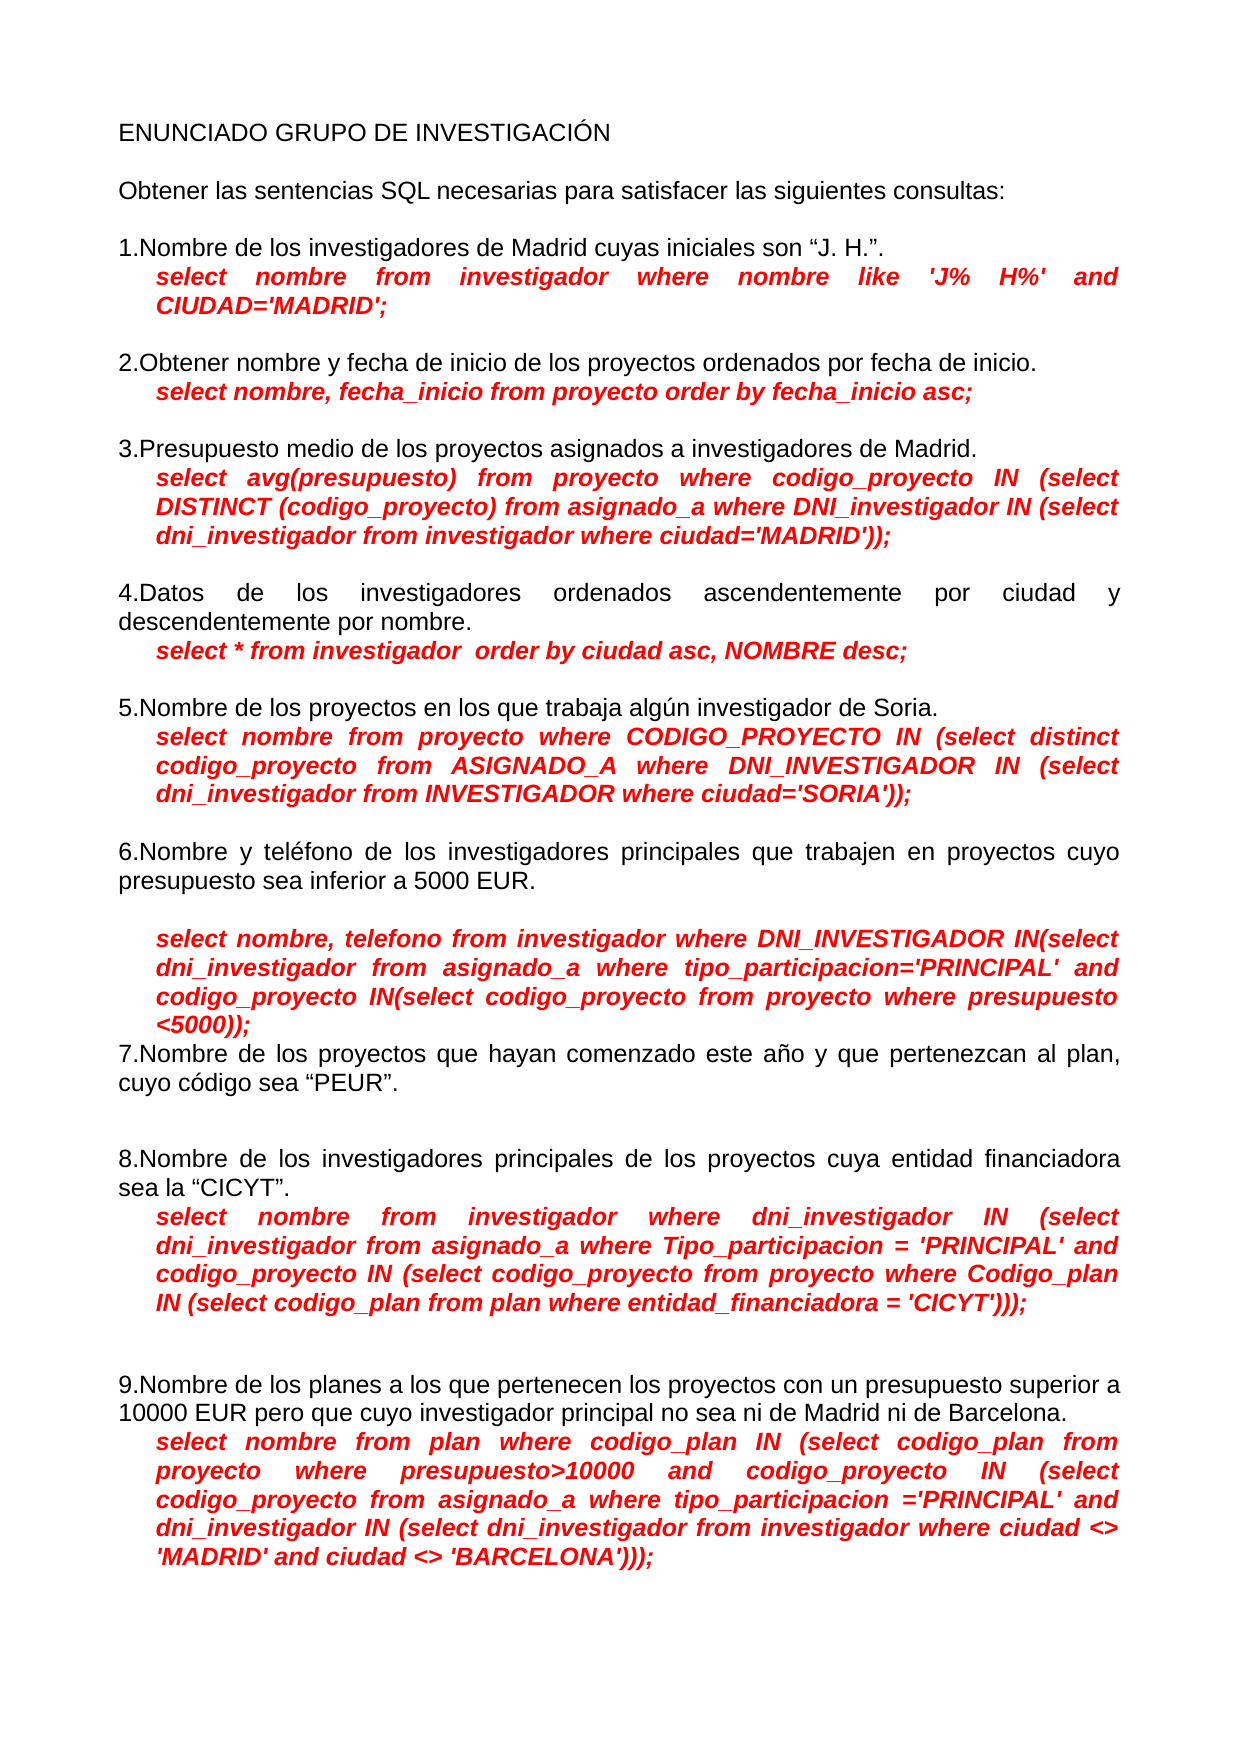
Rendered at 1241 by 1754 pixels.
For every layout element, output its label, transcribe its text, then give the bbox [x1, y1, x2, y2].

list Obtener nombre y fecha de inicio de los proyectos ordenados por fecha de inicio. [118, 348, 1122, 377]
text select avg(presupuesto) from proyecto where codigo_proyecto IN (select DISTINCT (codigo_proyecto) from asignado_a where DNI_investigador IN (select dni_investigador from investigador where ciudad='MADRID')); [156, 463, 1122, 549]
list Presupuesto medio de los proyectos asignados a investigadores de Madrid. [118, 434, 1122, 463]
list Nombre de los investigadores principales de los proyectos cuya entidad financiadora sea la “CICYT”. [118, 1144, 1122, 1202]
text select * from investigador order by ciudad asc, NOMBRE desc; [156, 636, 1122, 664]
list Nombre de los proyectos que hayan comenzado este año y que pertenezcan al plan, cuyo código sea “PEUR”. [118, 1039, 1122, 1096]
text Obtener las sentencias SQL necesarias para satisfacer las siguientes consultas: [118, 176, 1122, 204]
text ENUNCIADO GRUPO DE INVESTIGACIÓN [118, 118, 1122, 147]
text select nombre from investigador where nombre like 'J% H%' and CIUDAD='MADRID'; [156, 262, 1122, 319]
text select nombre, fecha_inicio from proyecto order by fecha_inicio asc; [156, 377, 1122, 406]
text select nombre from plan where codigo_plan IN (select codigo_plan from proyecto where presupuesto>10000 and codigo_proyecto IN (select codigo_proyecto from asignado_a where tipo_participacion ='PRINCIPAL' and dni_investigador IN (select dni_investigador from investigador where ciudad <> 'MADRID' and ciudad <> 'BARCELONA'))); [156, 1427, 1122, 1571]
list Nombre de los planes a los que pertenecen los proyectos con un presupuesto superior a 10000 EUR pero que cuyo investigador principal no sea ni de Madrid ni de Barcelona. [118, 1369, 1122, 1427]
list Nombre de los proyectos en los que trabaja algún investigador de Soria. [118, 693, 1122, 722]
list Nombre de los investigadores de Madrid cuyas iniciales son “J. H.”. [118, 233, 1122, 262]
text select nombre, telefono from investigador where DNI_INVESTIGADOR IN(select dni_investigador from asignado_a where tipo_participacion='PRINCIPAL' and codigo_proyecto IN(select codigo_proyecto from proyecto where presupuesto <5000)); [156, 924, 1122, 1039]
list Datos de los investigadores ordenados ascendentemente por ciudad y descendentemente por nombre. [118, 578, 1122, 636]
text select nombre from investigador where dni_investigador IN (select dni_investigador from asignado_a where Tipo_participacion = 'PRINCIPAL' and codigo_proyecto IN (select codigo_proyecto from proyecto where Codigo_plan IN (select codigo_plan from plan where entidad_financiadora = 'CICYT'))); [156, 1202, 1122, 1317]
text select nombre from proyecto where CODIGO_PROYECTO IN (select distinct codigo_proyecto from ASIGNADO_A where DNI_INVESTIGADOR IN (select dni_investigador from INVESTIGADOR where ciudad='SORIA')); [156, 722, 1122, 808]
list Nombre y teléfono de los investigadores principales que trabajen en proyectos cuyo presupuesto sea inferior a 5000 EUR. [118, 837, 1122, 895]
